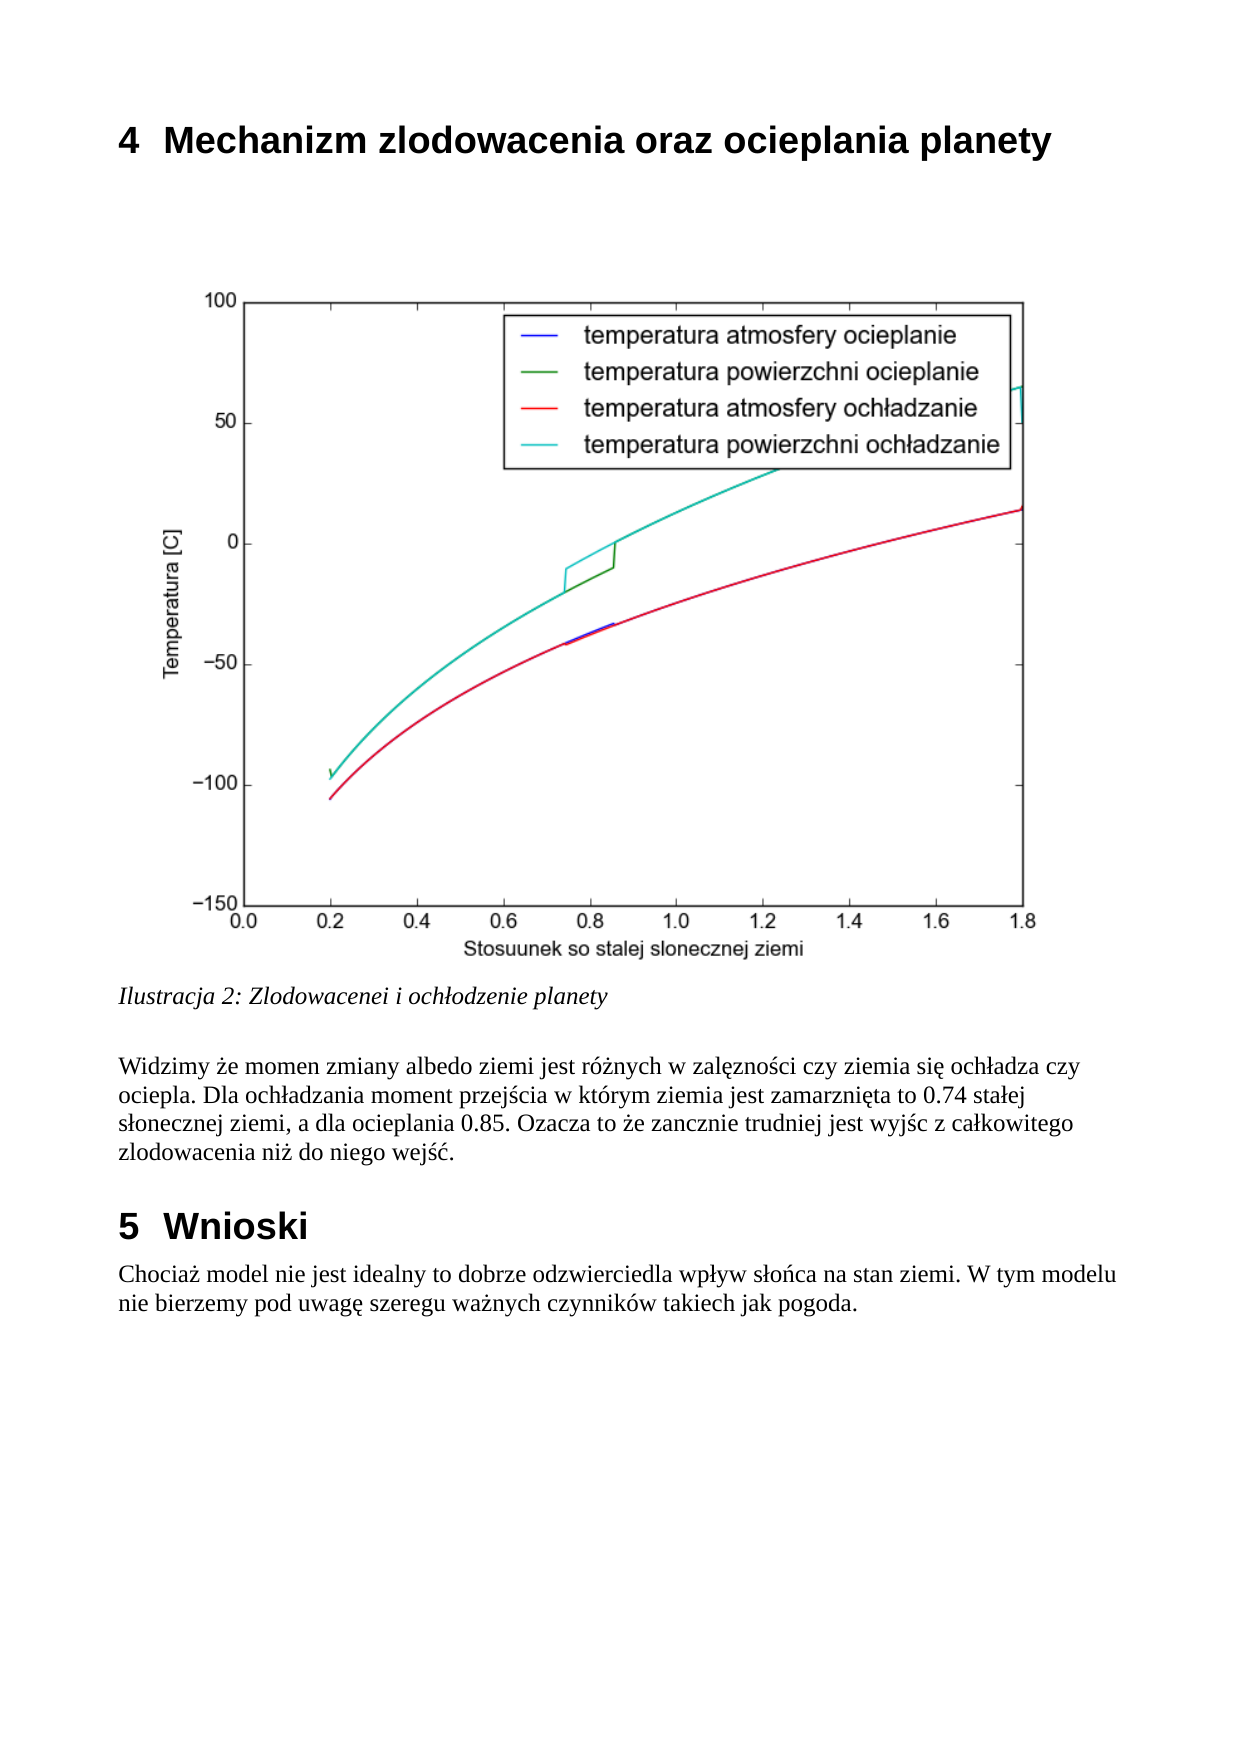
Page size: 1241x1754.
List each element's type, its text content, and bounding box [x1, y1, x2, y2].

subtitle Wnioski [118, 1203, 1122, 1247]
subtitle Mechanizm zlodowacenia oraz ocieplania planety [118, 118, 1122, 162]
text Chociaż model nie jest idealny to dobrze odzwierciedla wpływ słońca na stan ziemi. W tym modelu nie bierzemy pod uwagę szeregu ważnych czynników takiech jak pogoda. [118, 1259, 1122, 1317]
picture [118, 228, 1123, 981]
text Widzimy że momen zmiany albedo ziemi jest różnych w zalęzności czy ziemia się ochładza czy ociepla. Dla ochładzania moment przejścia w którym ziemia jest zamarznięta to 0.74 stałej słonecznej ziemi, a dla ocieplania 0.85. Ozacza to że zancznie trudniej jest wyjśc z całkowitego zlodowacenia niż do niego wejść. [118, 1051, 1122, 1166]
text Ilustracja 2: Zlodowacenei i ochłodzenie planety [118, 981, 1122, 1010]
